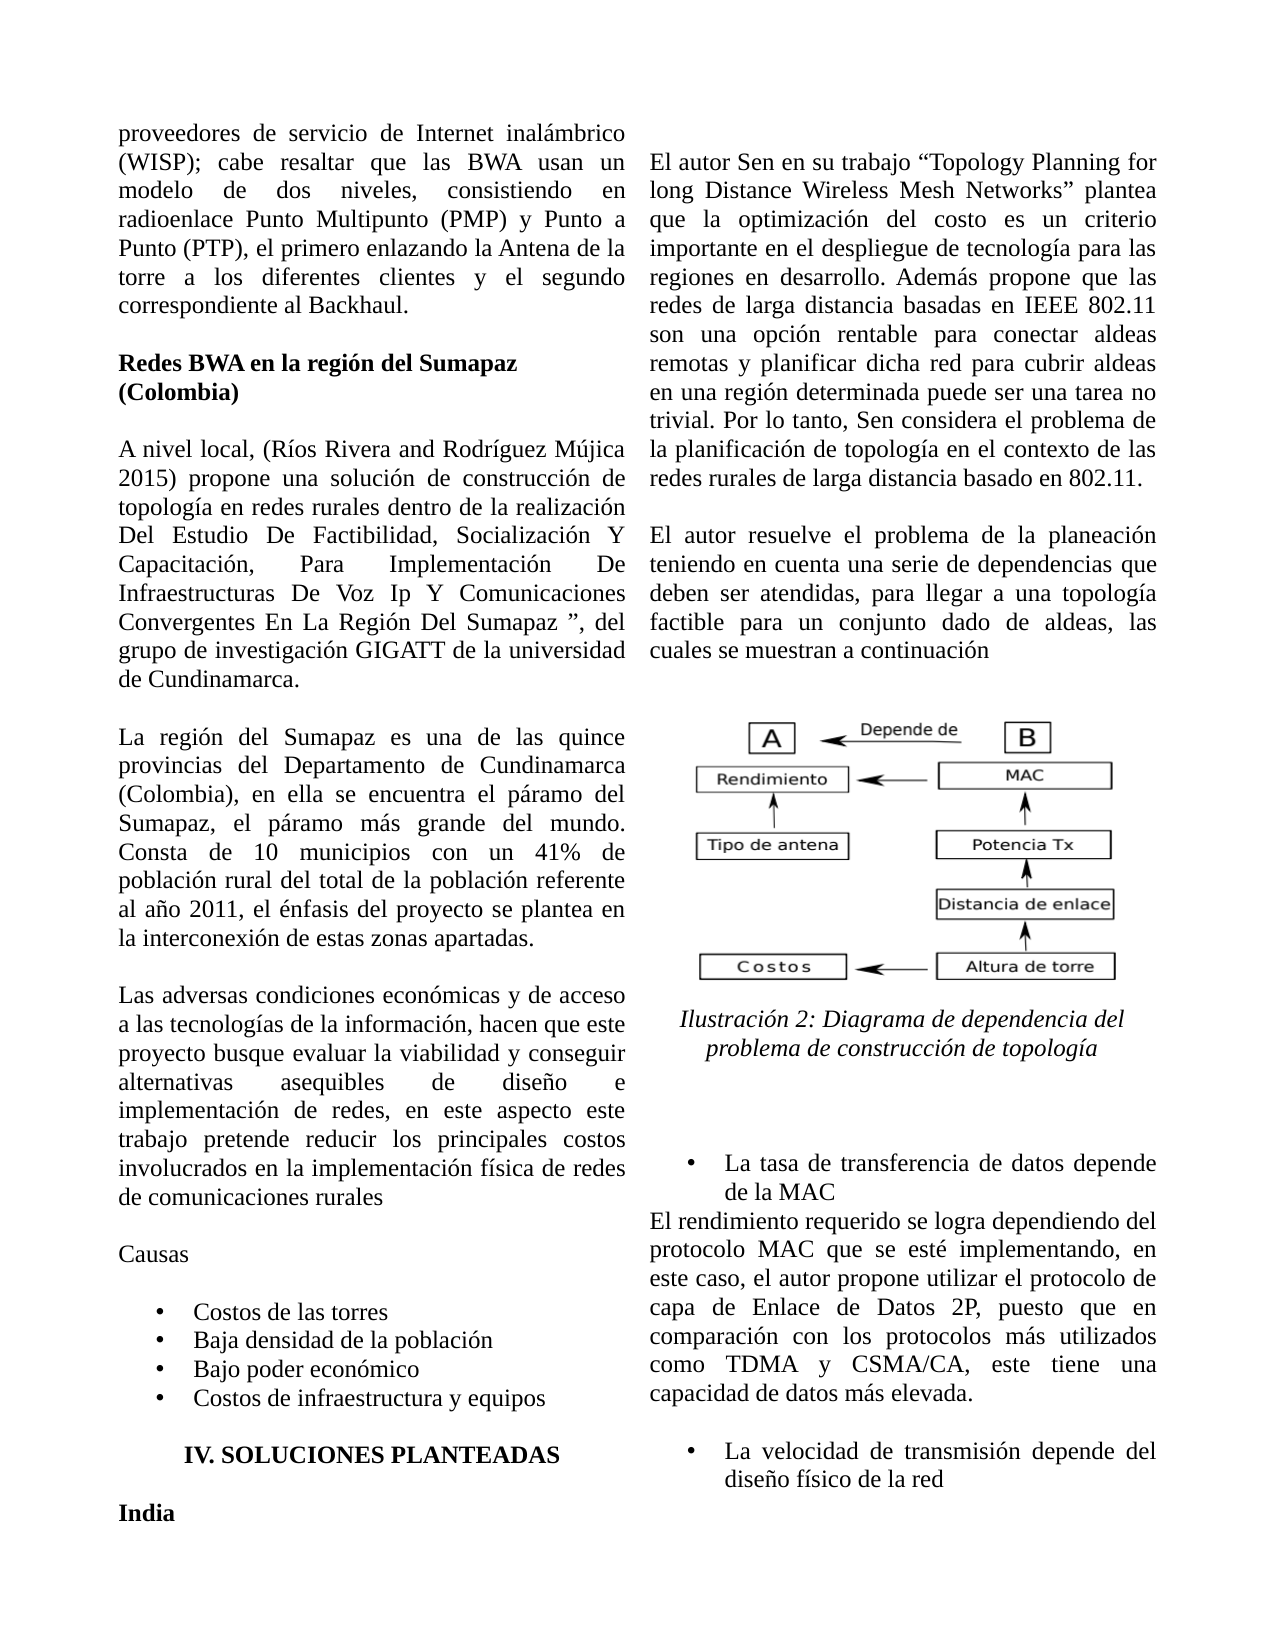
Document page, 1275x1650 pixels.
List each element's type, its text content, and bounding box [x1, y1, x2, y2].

list Costos de infraestructura y equipos [156, 1383, 626, 1412]
text La región del Sumapaz es una de las quince provincias del Departamento de Cundinamarca (Colombia), en ella se encuentra el páramo del Sumapaz, el páramo más grande del mundo. Consta de 10 municipios con un 41% de población rural del total de la población referente al año 2011, el énfasis del proyecto se plantea en la interconexión de estas zonas apartadas. [118, 722, 626, 952]
text El autor Sen en su trabajo “Topology Planning for long Distance Wireless Mesh Networks” plantea que la optimización del costo es un criterio importante en el despliegue de tecnología para las regiones en desarrollo. Además propone que las redes de larga distancia basadas en IEEE 802.11 son una opción rentable para conectar aldeas remotas y planificar dicha red para cubrir aldeas en una región determinada puede ser una tarea no trivial. Por lo tanto, Sen considera el problema de la planificación de topología en el contexto de las redes rurales de larga distancia basado en 802.11. [649, 147, 1157, 492]
text Las adversas condiciones económicas y de acceso a las tecnologías de la información, hacen que este proyecto busque evaluar la viabilidad y conseguir alternativas asequibles de diseño e implementación de redes, en este aspecto este trabajo pretende reducir los principales costos involucrados en la implementación física de redes de comunicaciones rurales [118, 981, 626, 1211]
text Ilustración 2: Diagrama de dependencia del problema de construcción de topología [649, 999, 1157, 1062]
text proveedores de servicio de Internet inalámbrico (WISP); cabe resaltar que las BWA usan un modelo de dos niveles, consistiendo en radioenlace Punto Multipunto (PMP) y Punto a Punto (PTP), el primero enlazando la Antena de la torre a los diferentes clientes y el segundo correspondiente al Backhaul. [118, 118, 626, 319]
list La tasa de transferencia de datos depende de la MAC [687, 1148, 1157, 1206]
text Redes BWA en la región del Sumapaz (Colombia) [118, 348, 626, 406]
text A nivel local, (Ríos Rivera and Rodríguez Mújica 2015) propone una solución de construcción de topología en redes rurales dentro de la realización Del Estudio De Factibilidad, Socialización Y Capacitación, Para Implementación De Infraestructuras De Voz Ip Y Comunicaciones Convergentes En La Región Del Sumapaz ”, del grupo de investigación GIGATT de la universidad de Cundinamarca. [118, 434, 626, 693]
text El autor resuelve el problema de la planeación teniendo en cuenta una serie de dependencias que deben ser atendidas, para llegar a una topología factible para un conjunto dado de aldeas, las cuales se muestran a continuación [649, 521, 1157, 664]
picture [649, 705, 1157, 999]
list Costos de las torres [156, 1297, 626, 1326]
text Causas [118, 1239, 626, 1268]
text India [118, 1498, 626, 1527]
text IV. SOLUCIONES PLANTEADAS [118, 1441, 626, 1469]
text El rendimiento requerido se logra dependiendo del protocolo MAC que se esté implementando, en este caso, el autor propone utilizar el protocolo de capa de Enlace de Datos 2P, puesto que en comparación con los protocolos más utilizados como TDMA y CSMA/CA, este tiene una capacidad de datos más elevada. [649, 1206, 1157, 1407]
list La velocidad de transmisión depende del diseño físico de la red [687, 1436, 1157, 1493]
list Baja densidad de la población [156, 1326, 626, 1354]
list Bajo poder económico [156, 1354, 626, 1383]
